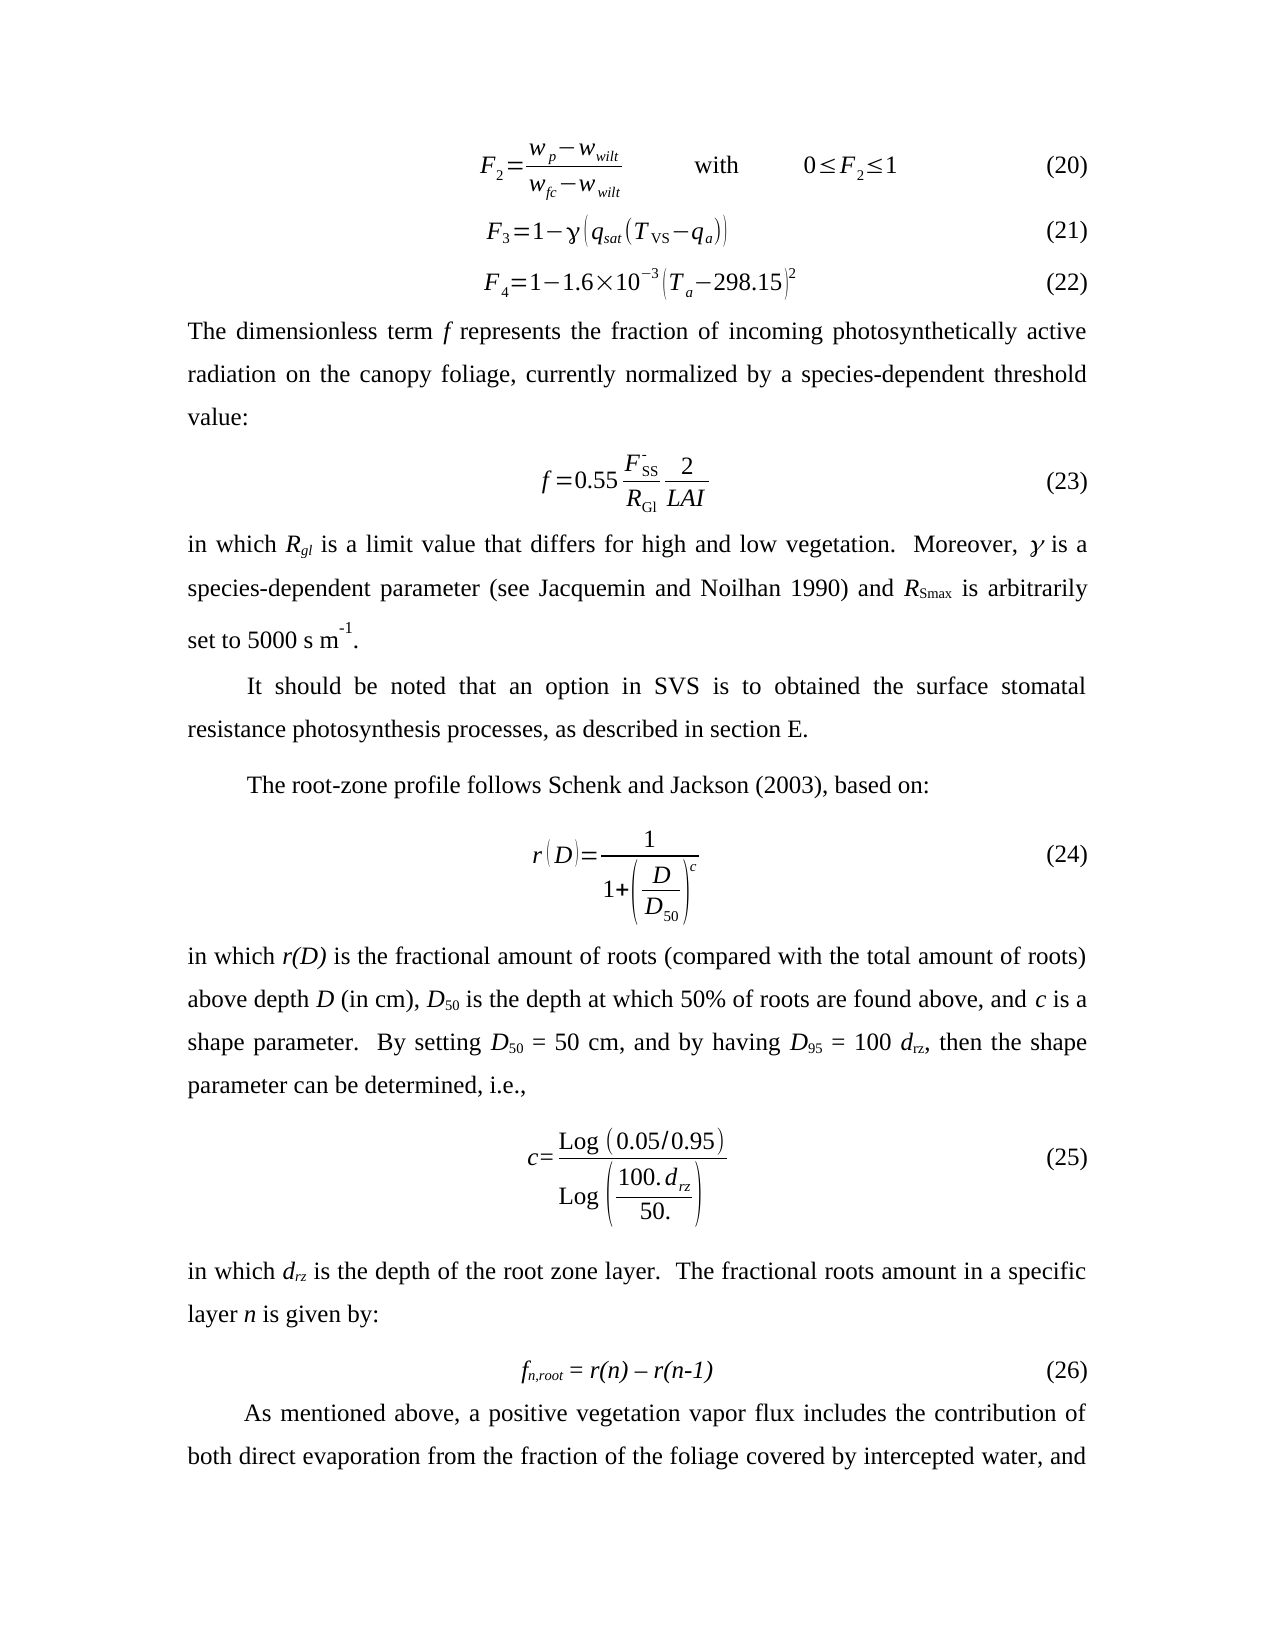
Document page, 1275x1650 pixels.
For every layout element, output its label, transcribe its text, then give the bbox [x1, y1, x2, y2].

text As mentioned above, a positive vegetation vapor flux includes the contribution of both direct evaporation from the fraction of the foliage covered by intercepted water, and [187, 1398, 1087, 1470]
text fn,root = r(n) – r(n-1) (26) [187, 1355, 1087, 1384]
text in which drz is the depth of the root zone layer. The fractional roots amount in a specific layer n is given by: [187, 1256, 1087, 1328]
text (20) [187, 133, 1087, 200]
text (22) [187, 264, 1087, 301]
text in which Rgl is a limit value that differs for high and low vegetation. Moreover, g is a species-dependent parameter (see Jacquemin and Noilhan 1990) and RSmax is arbitrarily set to 5000 s m-1. [187, 529, 1087, 654]
text (21) [187, 214, 1087, 249]
text The dimensionless term f represents the fraction of incoming photosynthetically active radiation on the canopy foliage, currently normalized by a species-dependent threshold value: [187, 316, 1087, 431]
text [187, 826, 526, 927]
text (24) [708, 826, 1087, 927]
text (23) [187, 445, 1087, 515]
text [187, 1126, 521, 1229]
text in which r(D) is the fractional amount of roots (compared with the total amount of roots) above depth D (in cm), D50 is the depth at which 50% of roots are found above, and c is a shape parameter. By setting D50 = 50 cm, and by having D95 = 100 drz, then the shape parameter can be determined, i.e., [187, 941, 1087, 1099]
text It should be noted that an option in SVS is to obtained the surface stomatal resistance photosynthesis processes, as described in section E. [187, 671, 1087, 743]
text (25) [737, 1126, 1087, 1229]
text The root-zone profile follows Schenk and Jackson (2003), based on: [187, 770, 1087, 799]
